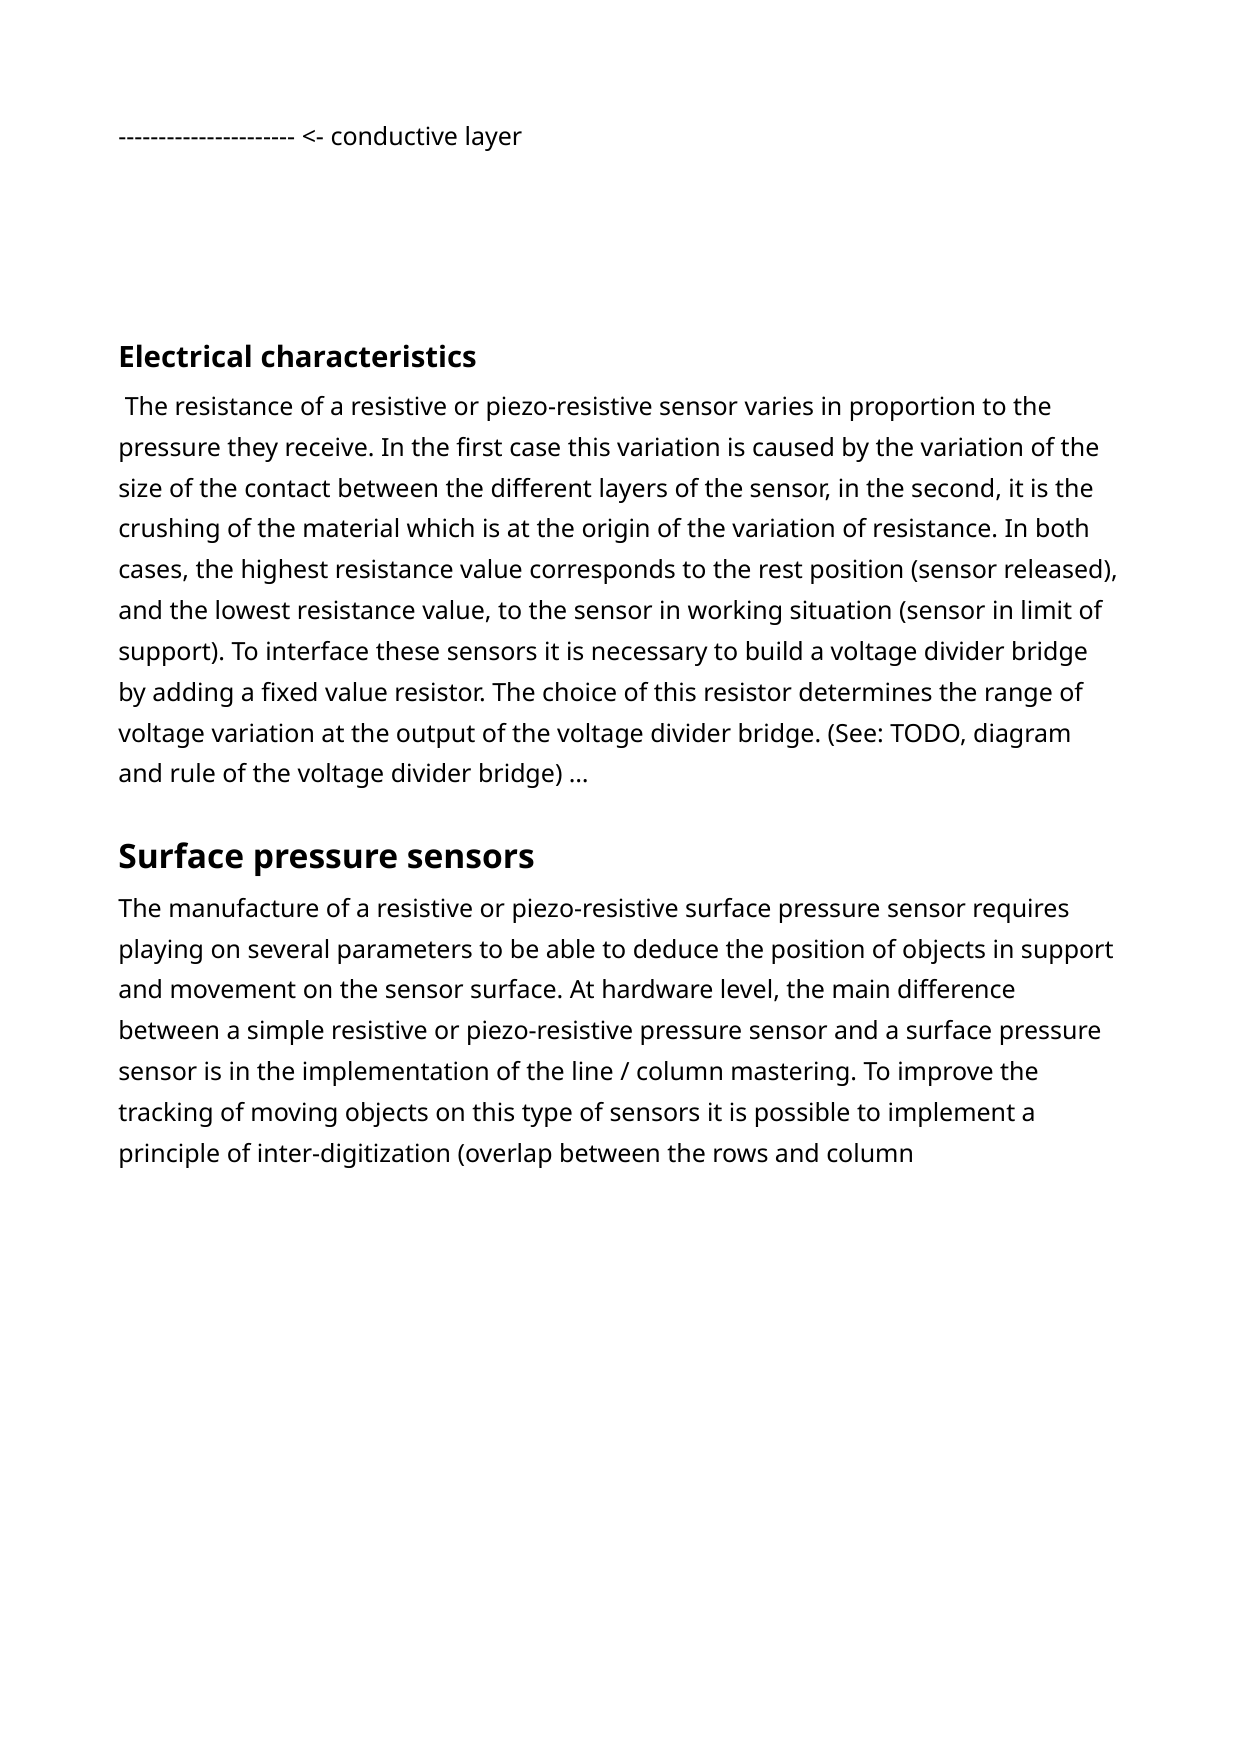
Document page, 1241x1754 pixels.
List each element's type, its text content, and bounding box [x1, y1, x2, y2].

subtitle Surface pressure sensors [118, 832, 1122, 878]
text ---------------------- <- conductive layer [118, 118, 1122, 193]
text The resistance of a resistive or piezo-resistive sensor varies in proportion to the pressure they receive. In the first case this variation is caused by the variation of the size of the contact between the different layers of the sensor, in the second, it is the crushing of the material which is at the origin of the variation of resistance. In both cases, the highest resistance value corresponds to the rest position (sensor released), and the lowest resistance value, to the sensor in working situation (sensor in limit of support). To interface these sensors it is necessary to build a voltage divider bridge by adding a fixed value resistor. The choice of this resistor determines the range of voltage variation at the output of the voltage divider bridge. (See: TODO, diagram and rule of the voltage divider bridge) … [118, 388, 1122, 790]
text The manufacture of a resistive or piezo-resistive surface pressure sensor requires playing on several parameters to be able to deduce the position of objects in support and movement on the sensor surface. At hardware level, the main difference between a simple resistive or piezo-resistive pressure sensor and a surface pressure sensor is in the implementation of the line / column mastering. To improve the tracking of moving objects on this type of sensors it is possible to implement a principle of inter-digitization (overlap between the rows and column [118, 891, 1122, 1169]
subtitle Electrical characteristics [118, 336, 1122, 376]
